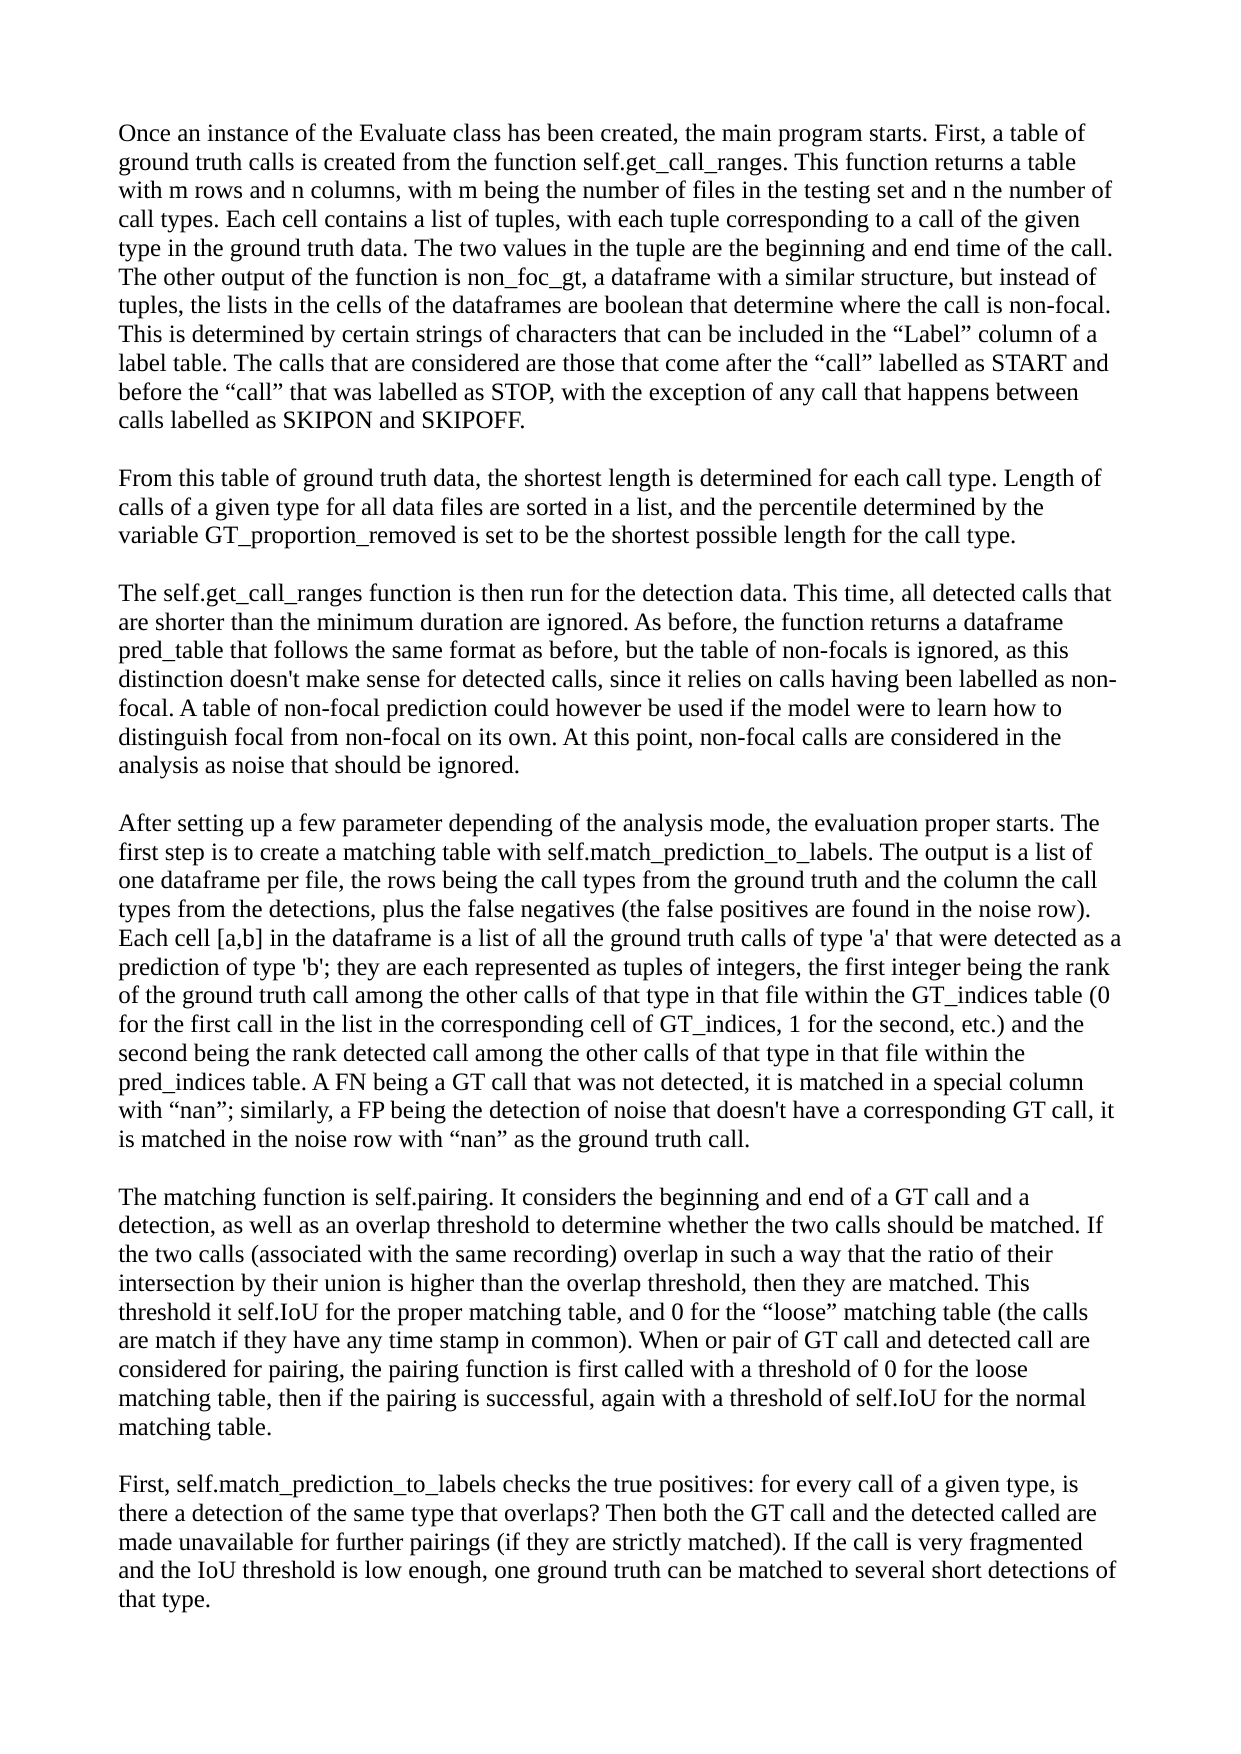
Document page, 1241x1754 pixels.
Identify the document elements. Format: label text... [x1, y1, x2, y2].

text After setting up a few parameter depending of the analysis mode, the evaluation proper starts. The first step is to create a matching table with self.match_prediction_to_labels. The output is a list of one dataframe per file, the rows being the call types from the ground truth and the column the call types from the detections, plus the false negatives (the false positives are found in the noise row). Each cell [a,b] in the dataframe is a list of all the ground truth calls of type 'a' that were detected as a prediction of type 'b'; they are each represented as tuples of integers, the first integer being the rank of the ground truth call among the other calls of that type in that file within the GT_indices table (0 for the first call in the list in the corresponding cell of GT_indices, 1 for the second, etc.) and the second being the rank detected call among the other calls of that type in that file within the pred_indices table. A FN being a GT call that was not detected, it is matched in a special column with “nan”; similarly, a FP being the detection of noise that doesn't have a corresponding GT call, it is matched in the noise row with “nan” as the ground truth call. [118, 808, 1122, 1153]
text From this table of ground truth data, the shortest length is determined for each call type. Length of calls of a given type for all data files are sorted in a list, and the percentile determined by the variable GT_proportion_removed is set to be the shortest possible length for the call type. [118, 463, 1122, 549]
text Once an instance of the Evaluate class has been created, the main program starts. First, a table of ground truth calls is created from the function self.get_call_ranges. This function returns a table with m rows and n columns, with m being the number of files in the testing set and n the number of call types. Each cell contains a list of tuples, with each tuple corresponding to a call of the given type in the ground truth data. The two values in the tuple are the beginning and end time of the call. The other output of the function is non_foc_gt, a dataframe with a similar structure, but instead of tuples, the lists in the cells of the dataframes are boolean that determine where the call is non-focal. This is determined by certain strings of characters that can be included in the “Label” column of a label table. The calls that are considered are those that come after the “call” labelled as START and before the “call” that was labelled as STOP, with the exception of any call that happens between calls labelled as SKIPON and SKIPOFF. [118, 118, 1122, 434]
text The self.get_call_ranges function is then run for the detection data. This time, all detected calls that are shorter than the minimum duration are ignored. As before, the function returns a dataframe pred_table that follows the same format as before, but the table of non-focals is ignored, as this distinction doesn't make sense for detected calls, since it relies on calls having been labelled as non-focal. A table of non-focal prediction could however be used if the model were to learn how to distinguish focal from non-focal on its own. At this point, non-focal calls are considered in the analysis as noise that should be ignored. [118, 578, 1122, 779]
text First, self.match_prediction_to_labels checks the true positives: for every call of a given type, is there a detection of the same type that overlaps? Then both the GT call and the detected called are made unavailable for further pairings (if they are strictly matched). If the call is very fragmented and the IoU threshold is low enough, one ground truth can be matched to several short detections of that type. [118, 1469, 1122, 1613]
text The matching function is self.pairing. It considers the beginning and end of a GT call and a detection, as well as an overlap threshold to determine whether the two calls should be matched. If the two calls (associated with the same recording) overlap in such a way that the ratio of their intersection by their union is higher than the overlap threshold, then they are matched. This threshold it self.IoU for the proper matching table, and 0 for the “loose” matching table (the calls are match if they have any time stamp in common). When or pair of GT call and detected call are considered for pairing, the pairing function is first called with a threshold of 0 for the loose matching table, then if the pairing is successful, again with a threshold of self.IoU for the normal matching table. [118, 1182, 1122, 1441]
